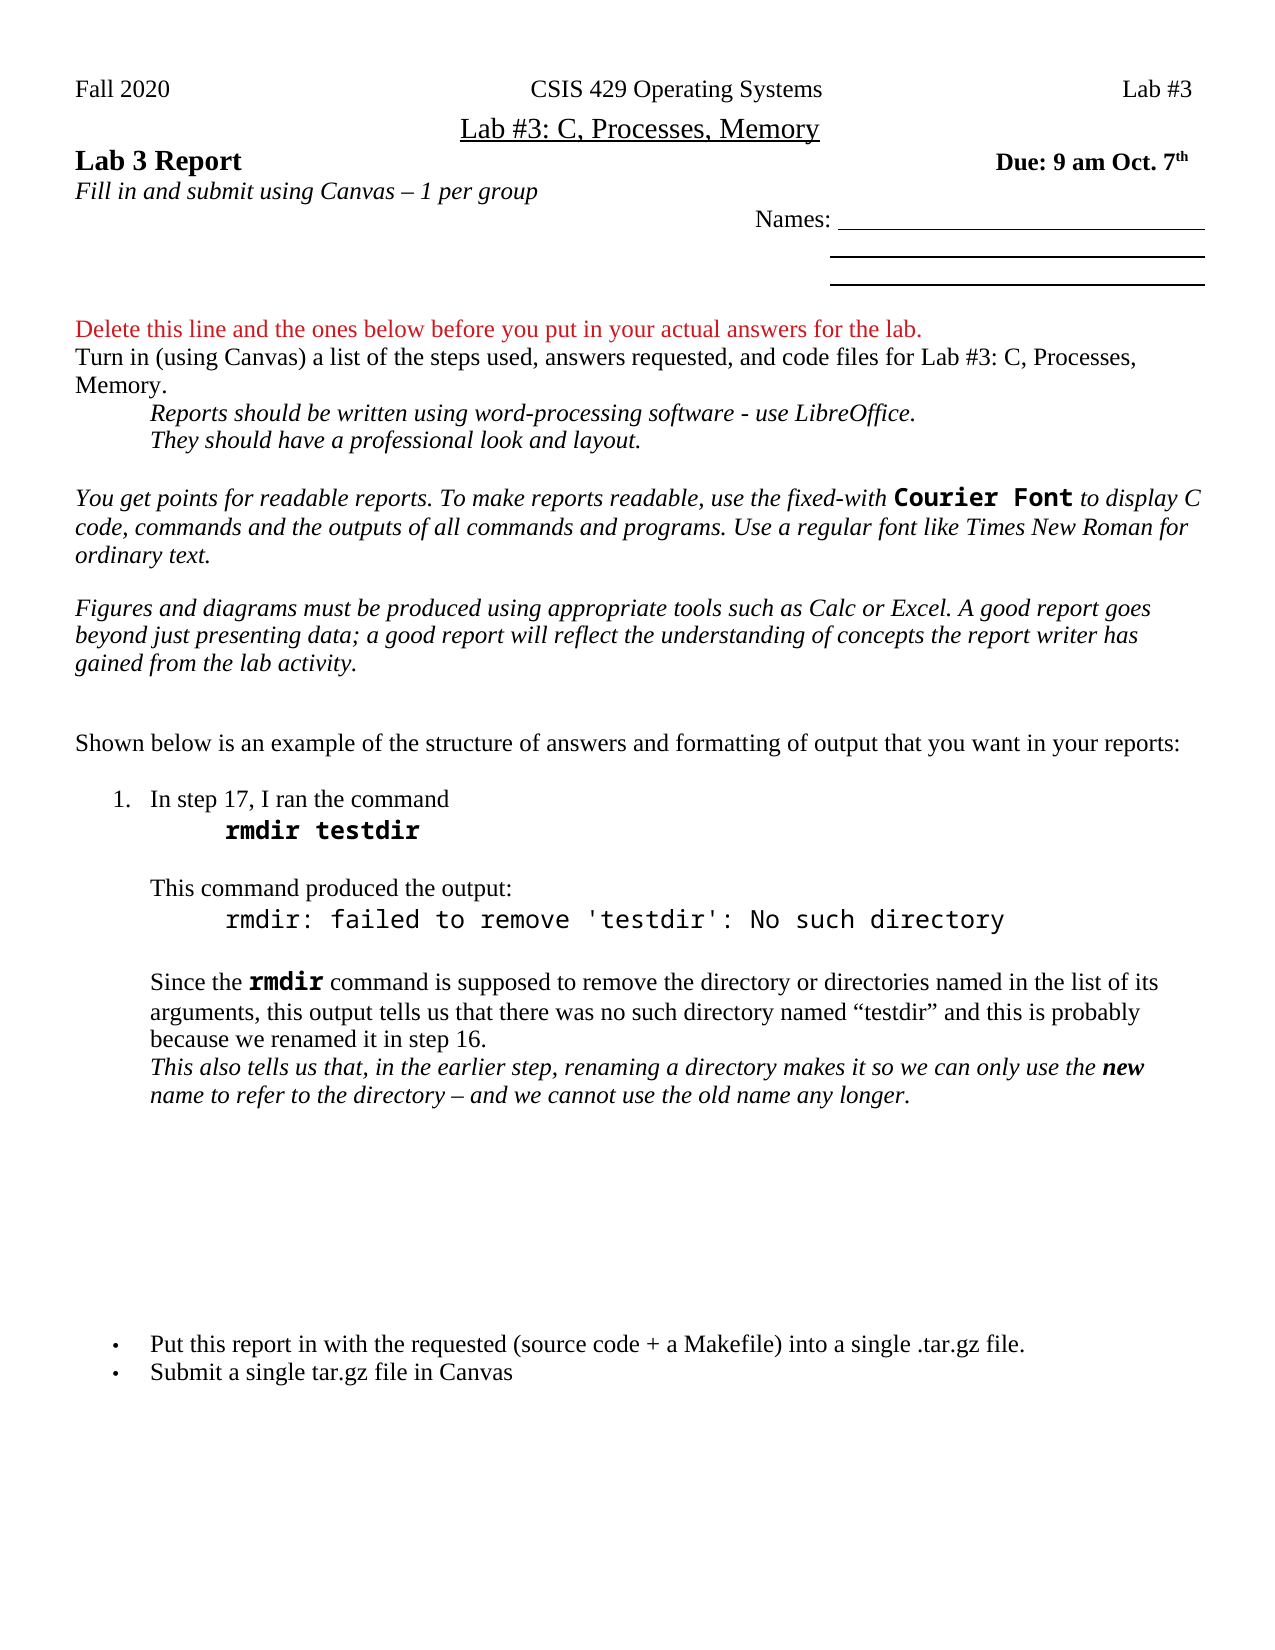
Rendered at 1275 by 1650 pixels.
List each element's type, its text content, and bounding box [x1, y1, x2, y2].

text They should have a professional look and layout. [150, 426, 1205, 454]
list Since the rmdir command is supposed to remove the directory or directories named in the list of its arguments, this output tells us that there was no such directory named “testdir” and this is probably because we renamed it in step 16. [112, 964, 1205, 1053]
list In step 17, I ran the command [112, 785, 1205, 813]
text Shown below is an example of the structure of answers and formatting of output that you want in your reports: [75, 729, 1205, 757]
text Delete this line and the ones below before you put in your actual answers for the lab. [75, 316, 1205, 343]
text Reports should be written using word-processing software - use LibreOffice. [150, 399, 1205, 426]
list rmdir: failed to remove 'testdir': No such directory [187, 902, 1205, 936]
text Figures and diagrams must be produced using appropriate tools such as Calc or Excel. A good report goes beyond just presenting data; a good report will reflect the understanding of concepts the report writer has gained from the lab activity. [75, 594, 1205, 677]
text Lab 3 Report Due: 9 am Oct. 7th [75, 145, 1205, 177]
text Turn in (using Canvas) a list of the steps used, answers requested, and code files for Lab #3: C, Processes, Memory. [75, 343, 1205, 399]
list Submit a single tar.gz file in Canvas [112, 1358, 1205, 1386]
text Names: [75, 205, 1205, 232]
text Fill in and submit using Canvas – 1 per group [75, 177, 1205, 205]
text You get points for readable reports. To make reports readable, use the fixed-with Courier Font to display C code, commands and the outputs of all commands and programs. Use a regular font like Times New Roman for ordinary text. [75, 479, 1205, 569]
list This also tells us that, in the earlier step, renaming a directory makes it so we can only use the new name to refer to the directory – and we cannot use the old name any longer. [112, 1053, 1205, 1109]
list rmdir testdir [187, 813, 1205, 847]
subtitle Lab #3: C, Processes, Memory [75, 112, 1205, 145]
list Put this report in with the requested (source code + a Makefile) into a single .tar.gz file. [112, 1330, 1205, 1358]
list This command produced the output: [112, 874, 1205, 902]
